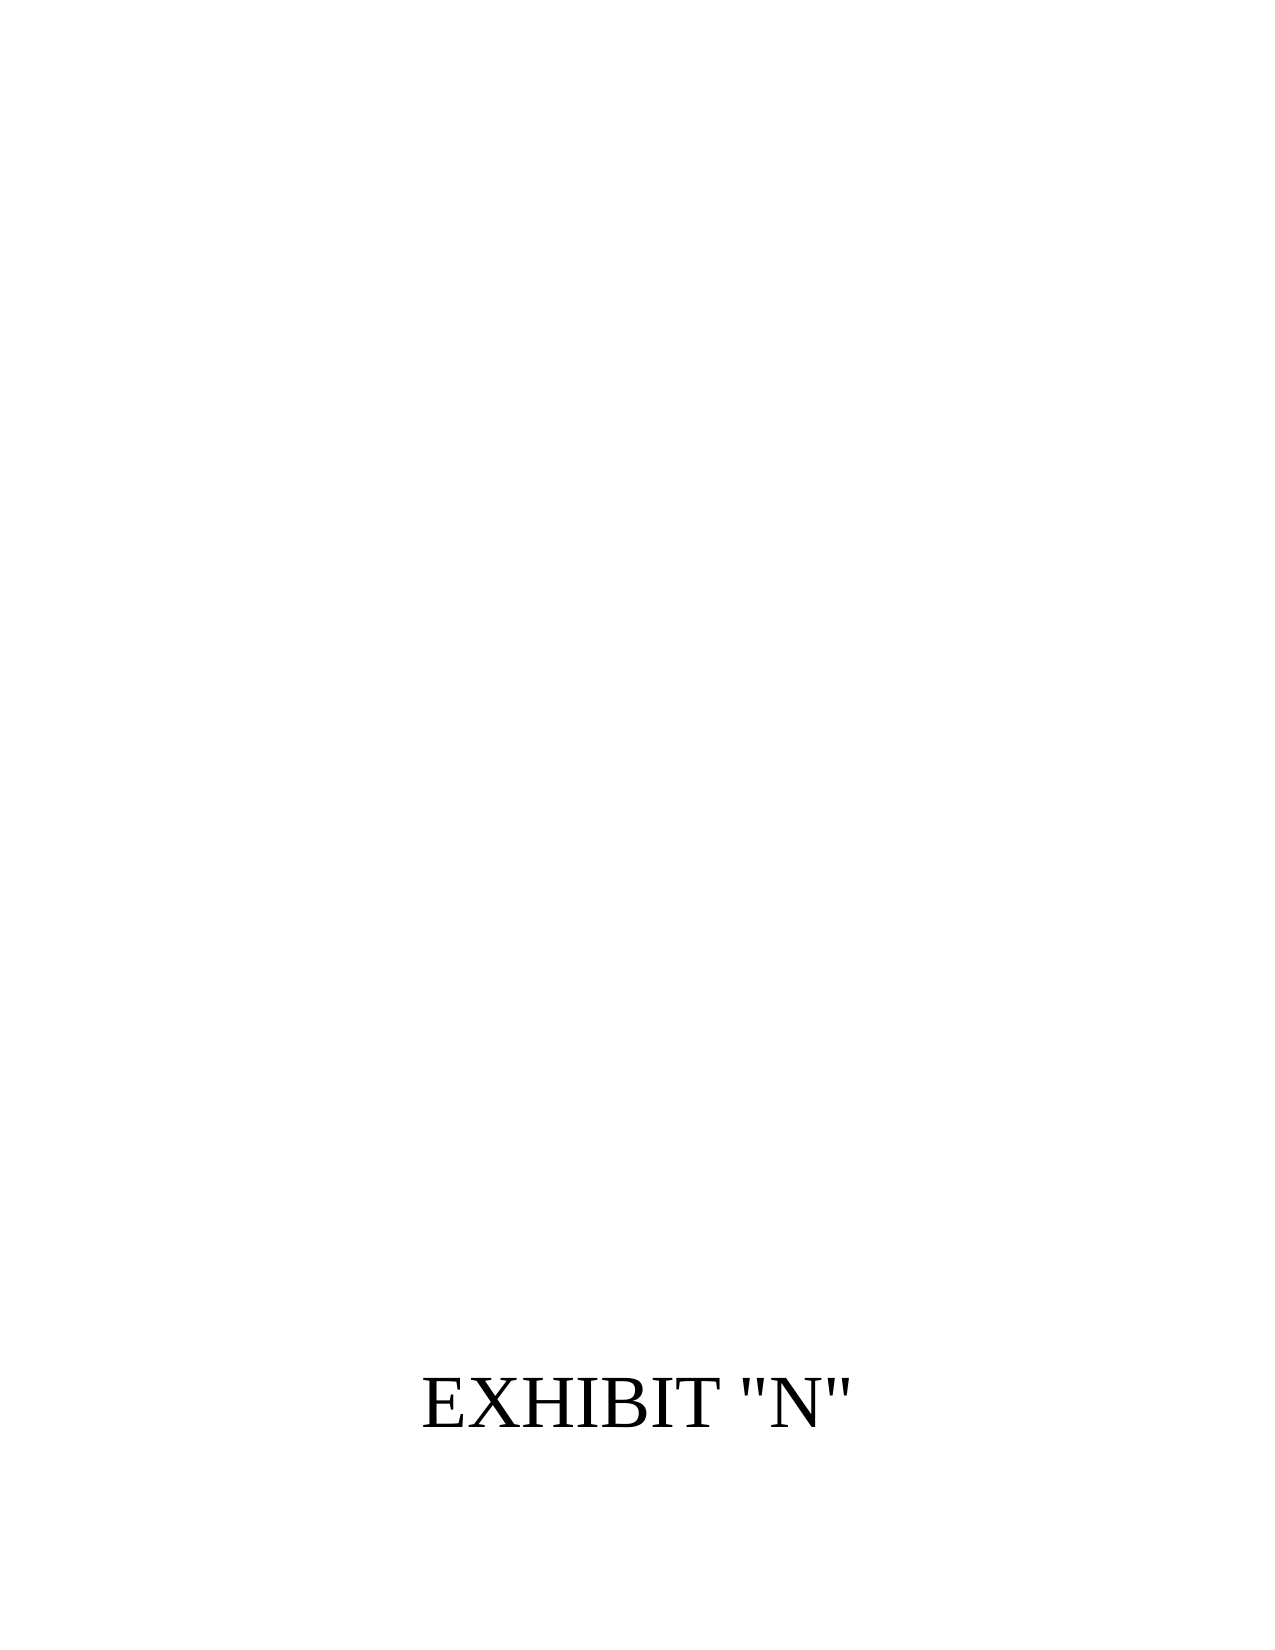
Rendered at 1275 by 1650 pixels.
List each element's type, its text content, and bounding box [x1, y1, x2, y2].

text EXHIBIT "N" [150, 1357, 1125, 1444]
